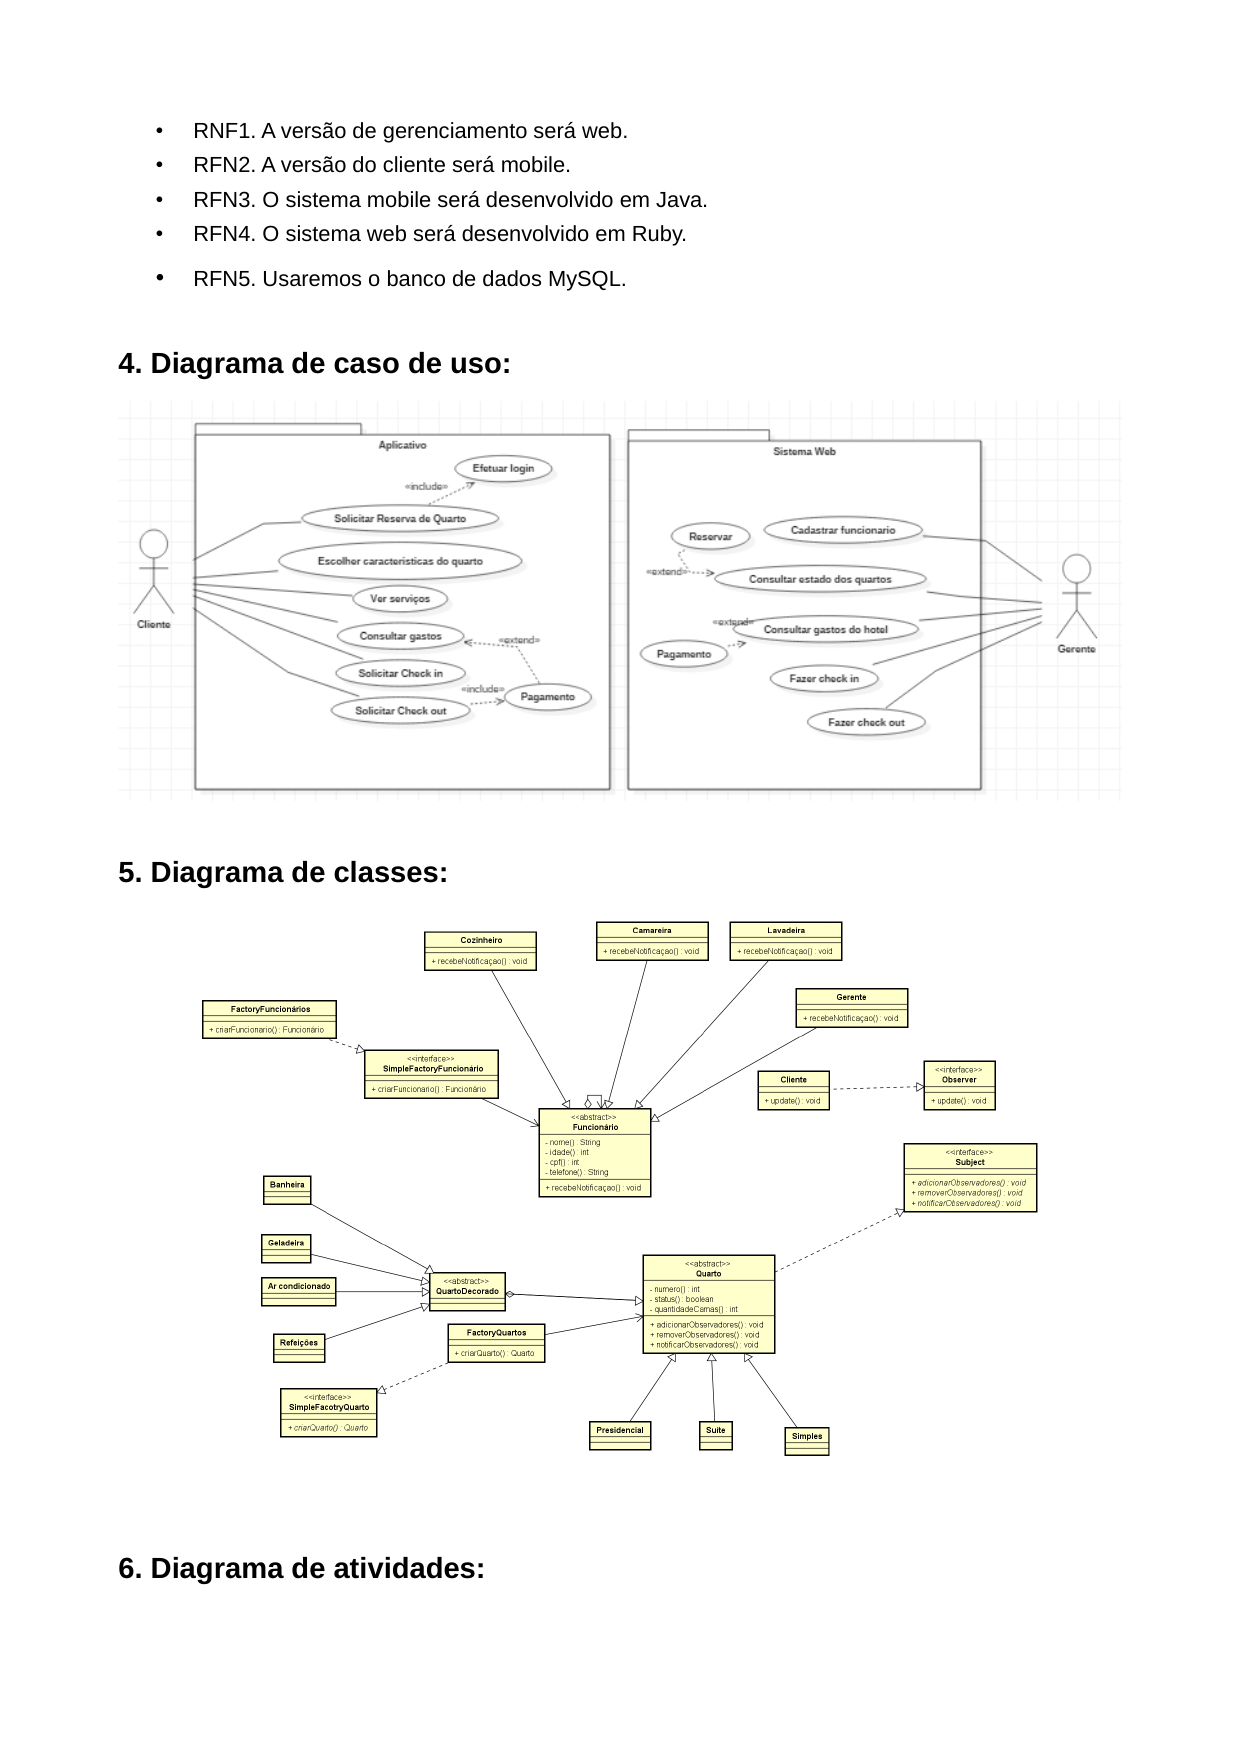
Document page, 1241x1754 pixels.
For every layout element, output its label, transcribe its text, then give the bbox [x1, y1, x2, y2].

picture [195, 909, 1045, 1470]
text 4. Diagrama de caso de uso: [118, 346, 1122, 380]
text 5. Diagrama de classes: [118, 855, 1122, 888]
list RFN4. O sistema web será desenvolvido em Ruby. [156, 221, 1122, 246]
list RFN2. A versão do cliente será mobile. [156, 152, 1122, 178]
list RFN3. O sistema mobile será desenvolvido em Java. [156, 187, 1122, 212]
list RFN5. Usaremos o banco de dados MySQL. [156, 266, 1122, 326]
list RNF1. A versão de gerenciamento será web. [156, 118, 1122, 143]
text 6. Diagrama de atividades: [118, 1552, 1122, 1585]
picture [118, 401, 1123, 801]
